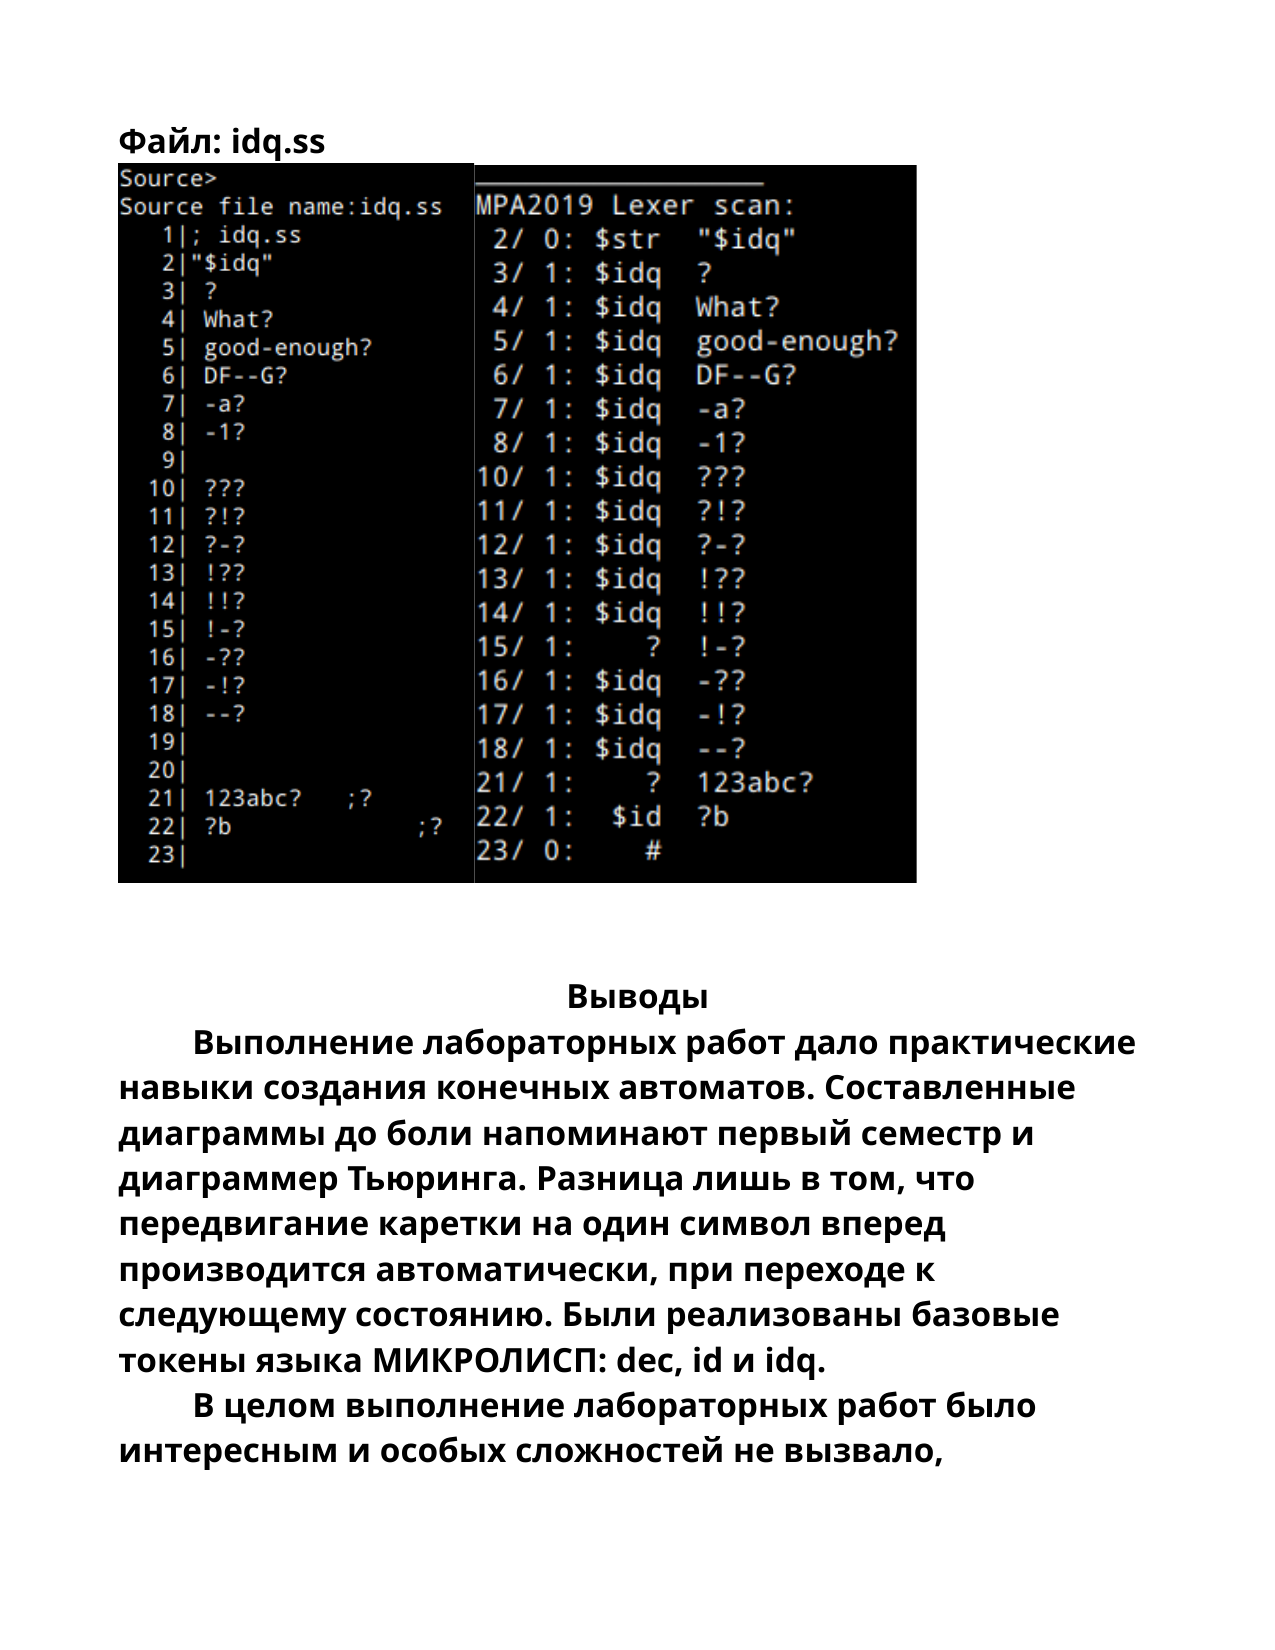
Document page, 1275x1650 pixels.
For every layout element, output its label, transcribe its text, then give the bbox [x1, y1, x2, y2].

text Выполнение лабораторных работ дало практические навыки создания конечных автоматов. Составленные диаграммы до боли напоминают первый семестр и диаграммер Тьюринга. Разница лишь в том, что передвигание каретки на один символ вперед производится автоматически, при переходе к следующему состоянию. Были реализованы базовые токены языка МИКРОЛИСП: dec, id и idq. [118, 1018, 1157, 1382]
text Файл: idq.ss [118, 118, 1157, 163]
text В целом выполнение лабораторных работ было интересным и особых сложностей не вызвало, [118, 1382, 1157, 1473]
picture [118, 163, 917, 883]
text Выводы [118, 973, 1157, 1018]
